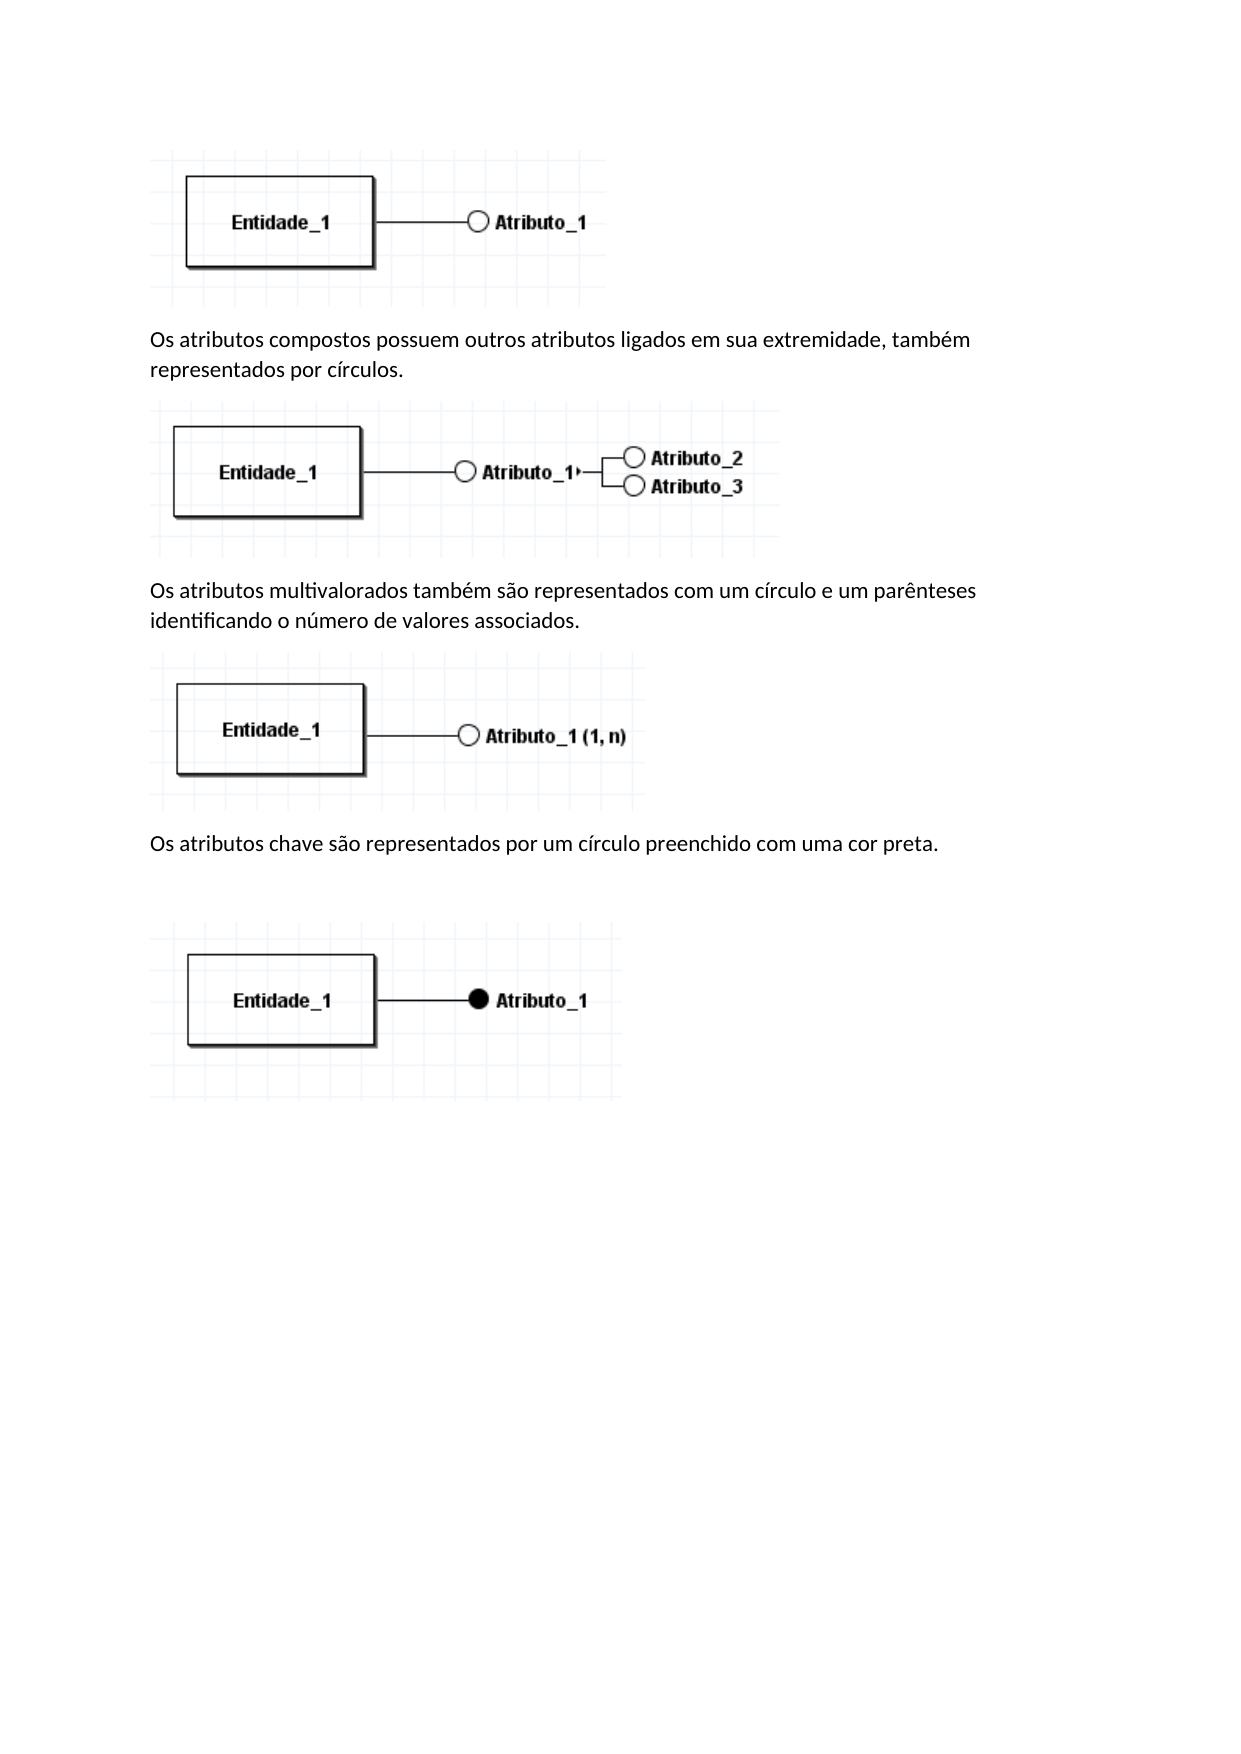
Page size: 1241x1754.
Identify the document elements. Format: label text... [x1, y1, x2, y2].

picture [150, 401, 780, 558]
picture [150, 652, 646, 811]
text Os atributos compostos possuem outros atributos ligados em sua extremidade, também representados por círculos. [150, 325, 1090, 383]
text Os atributos chave são representados por um círculo preenchido com uma cor preta. [150, 829, 1090, 857]
picture [150, 922, 622, 1101]
text Os atributos multivalorados também são representados com um círculo e um parênteses identificando o número de valores associados. [150, 576, 1090, 634]
picture [150, 150, 607, 307]
